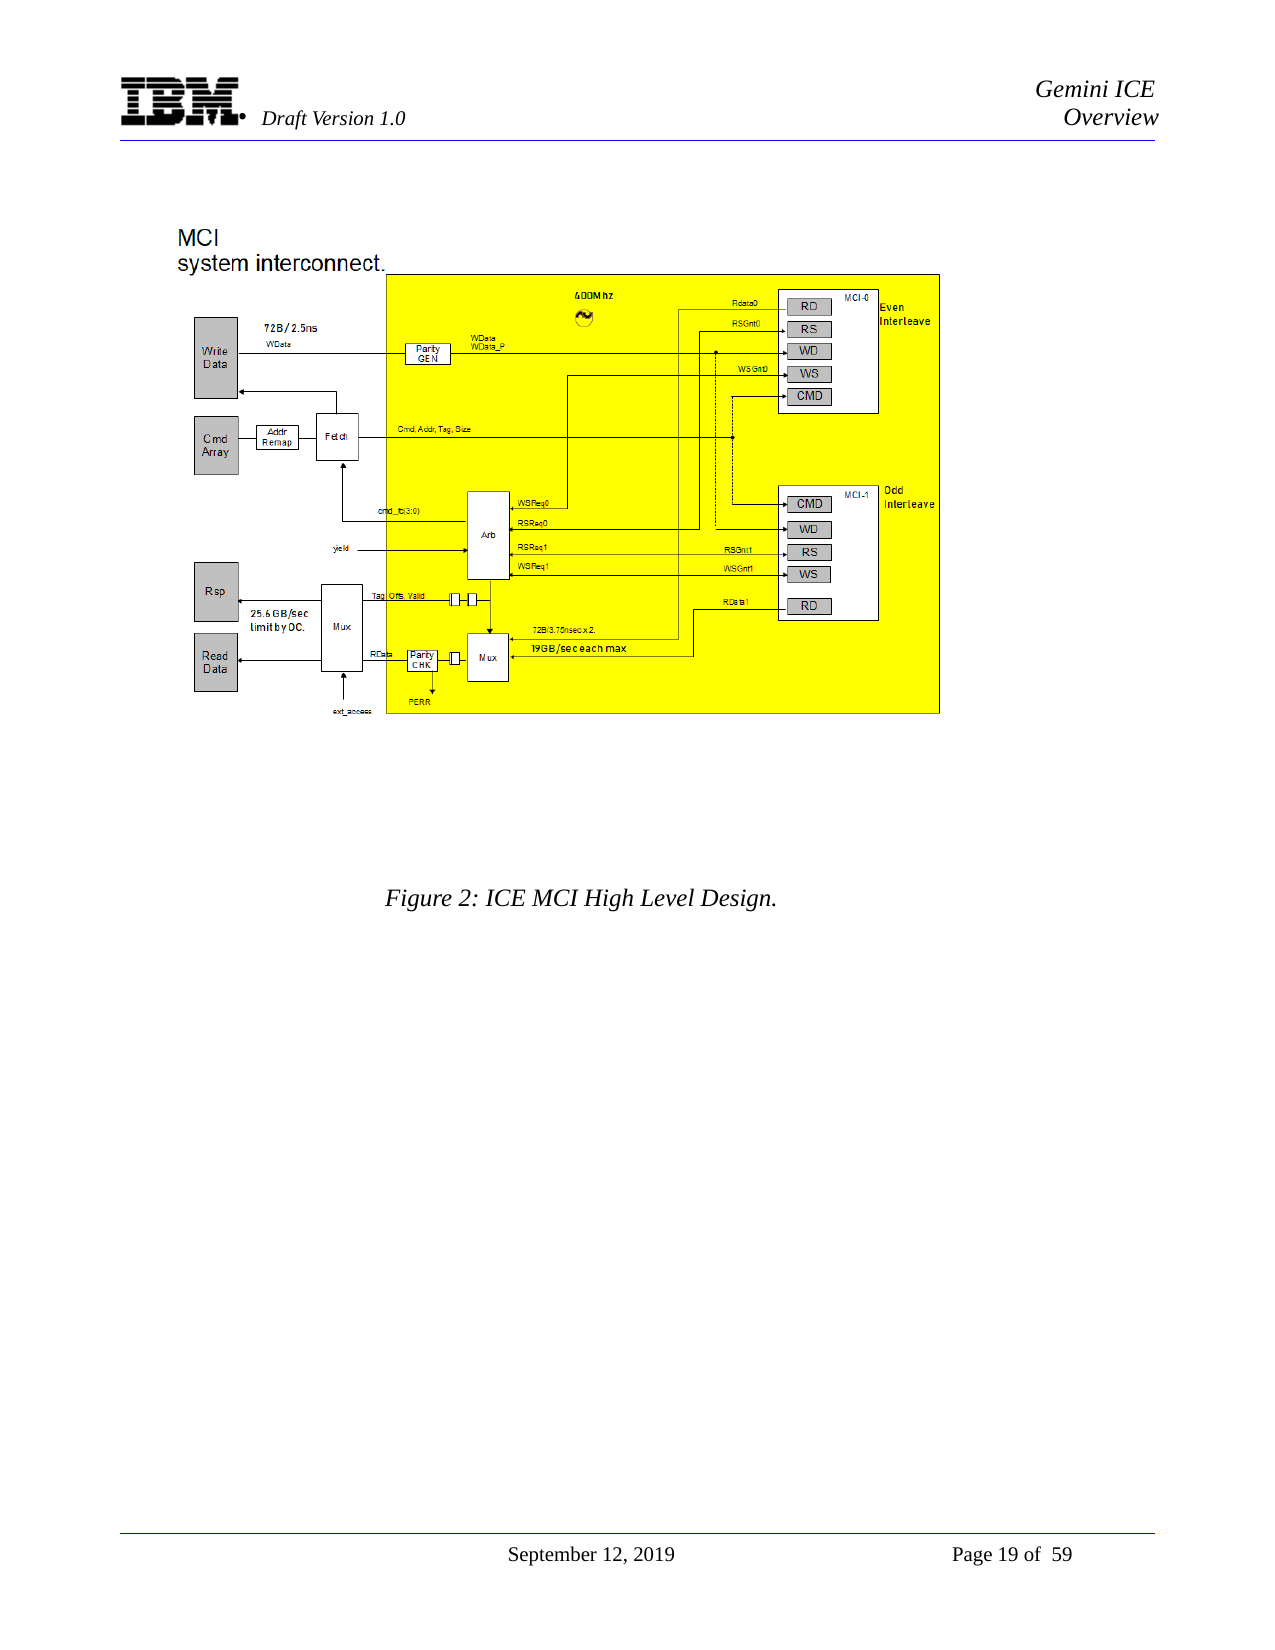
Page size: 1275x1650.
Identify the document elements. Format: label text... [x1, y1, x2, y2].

picture [120, 76, 240, 127]
picture [135, 190, 1034, 884]
text Figure 2: ICE MCI High Level Design. [136, 884, 1033, 911]
